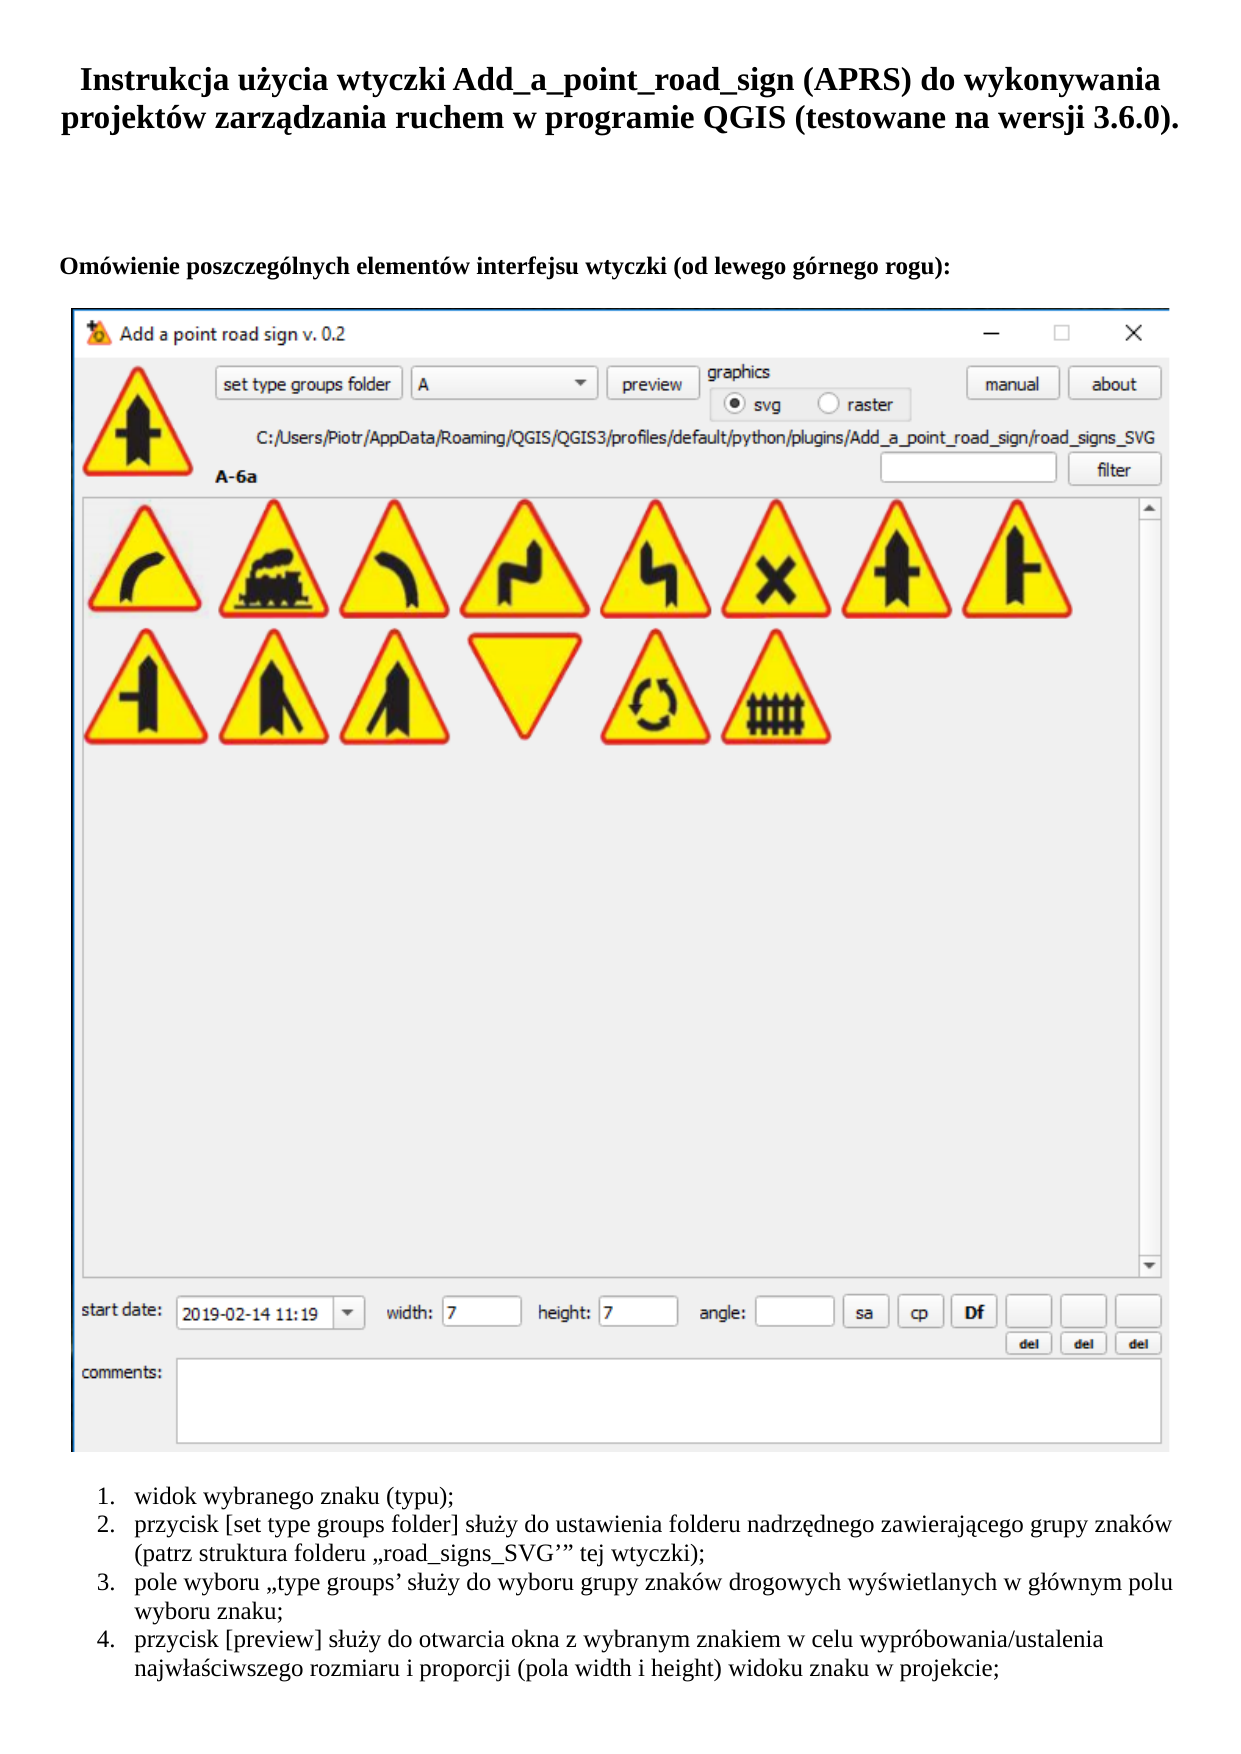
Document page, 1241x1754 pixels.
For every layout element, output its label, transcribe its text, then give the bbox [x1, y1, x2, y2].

list widok wybranego znaku (typu); [97, 1481, 1181, 1509]
list pole wyboru „type groups’ służy do wyboru grupy znaków drogowych wyświetlanych w głównym polu wyboru znaku; [97, 1567, 1181, 1624]
list przycisk [preview] służy do otwarcia okna z wybranym znakiem w celu wypróbowania/ustalenia najwłaściwszego rozmiaru i proporcji (pola width i height) widoku znaku w projekcie; [97, 1624, 1181, 1682]
picture [71, 308, 1170, 1452]
text Omówienie poszczególnych elementów interfejsu wtyczki (od lewego górnego rogu): [59, 251, 1181, 279]
text Instrukcja użycia wtyczki Add_a_point_road_sign (APRS) do wykonywania projektów zarządzania ruchem w programie QGIS (testowane na wersji 3.6.0). [59, 59, 1181, 136]
list przycisk [set type groups folder] służy do ustawienia folderu nadrzędnego zawierającego grupy znaków (patrz struktura folderu „road_signs_SVG’” tej wtyczki); [97, 1509, 1181, 1567]
